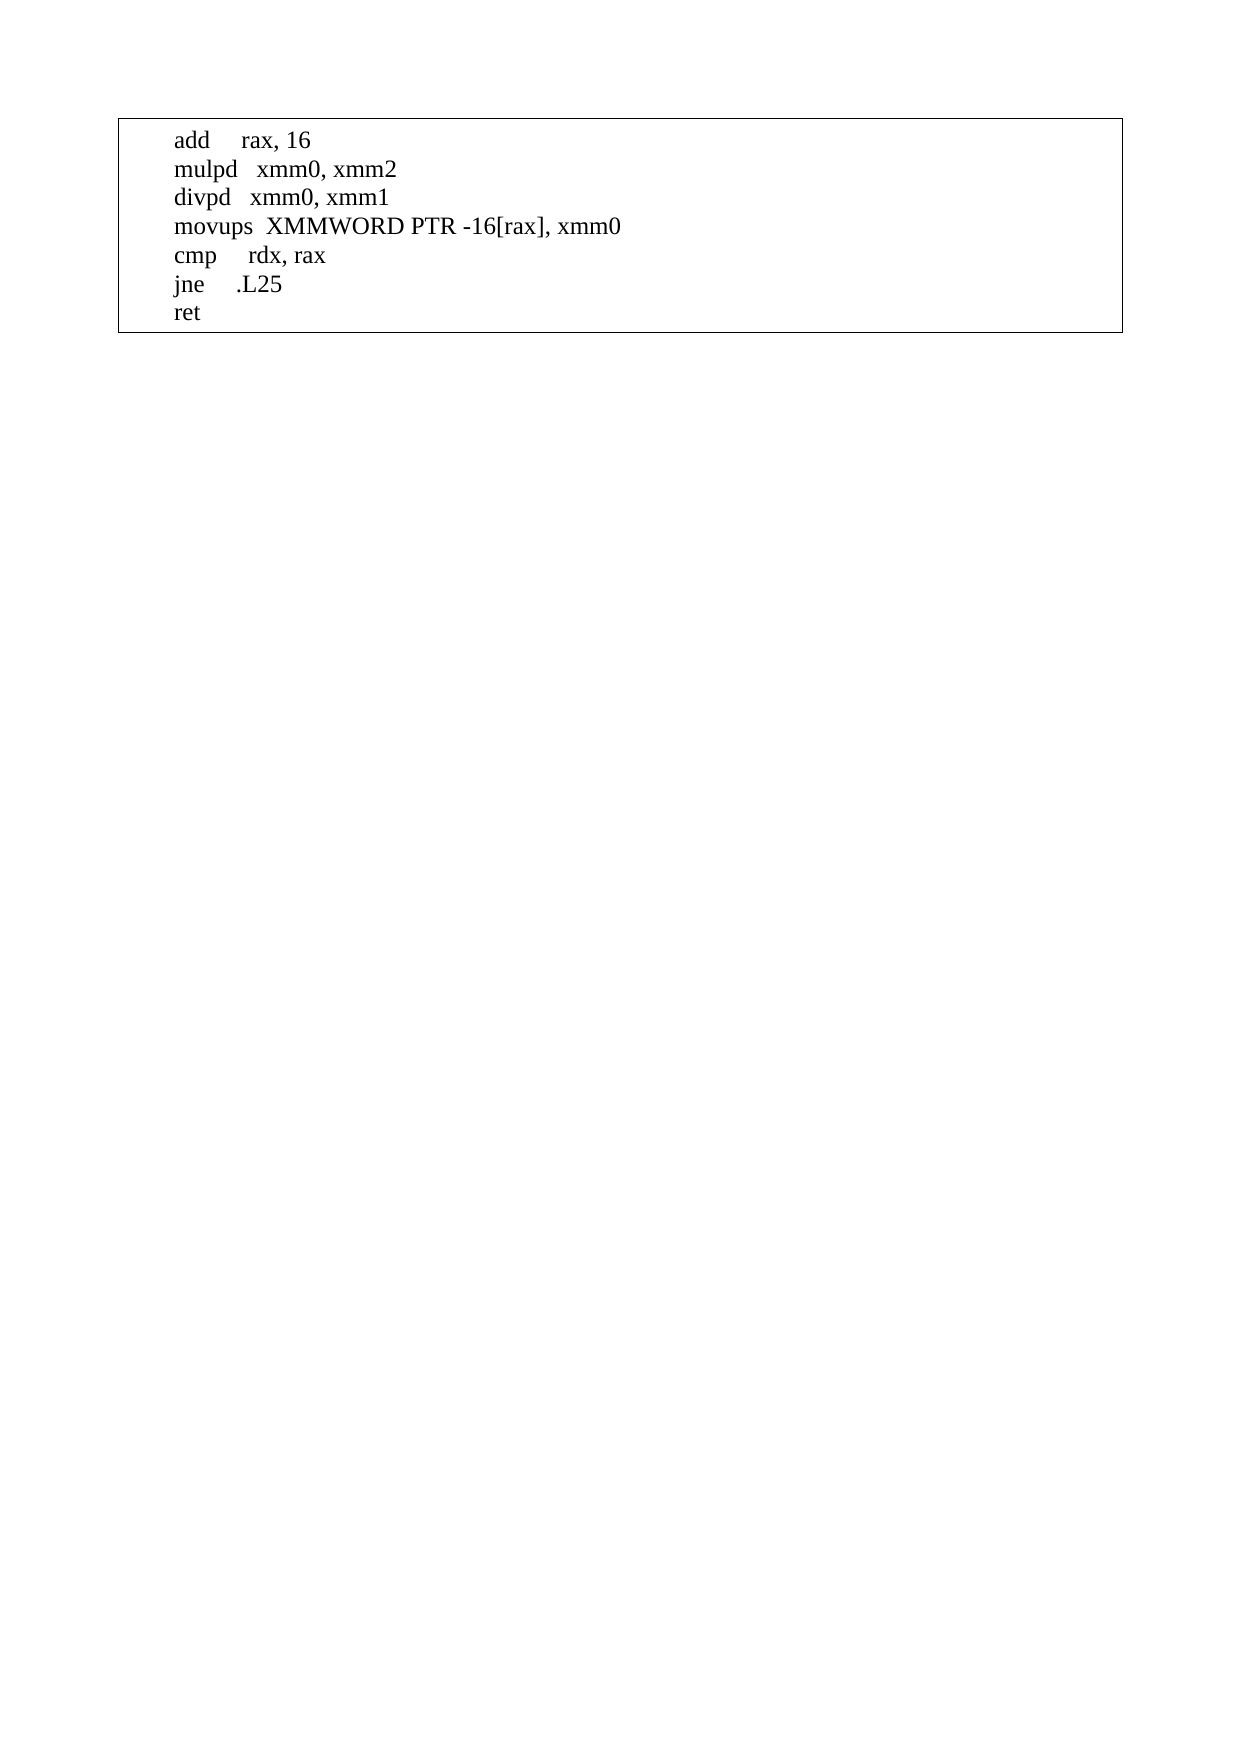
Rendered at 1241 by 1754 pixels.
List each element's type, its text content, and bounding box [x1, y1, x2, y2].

table_cell add rax, 16 mulpd xmm0, xmm2 divpd xmm0, xmm1 movups XMMWORD PTR -16[rax], xmm0 cmp rdx, rax jne .L25 ret [119, 119, 1122, 332]
